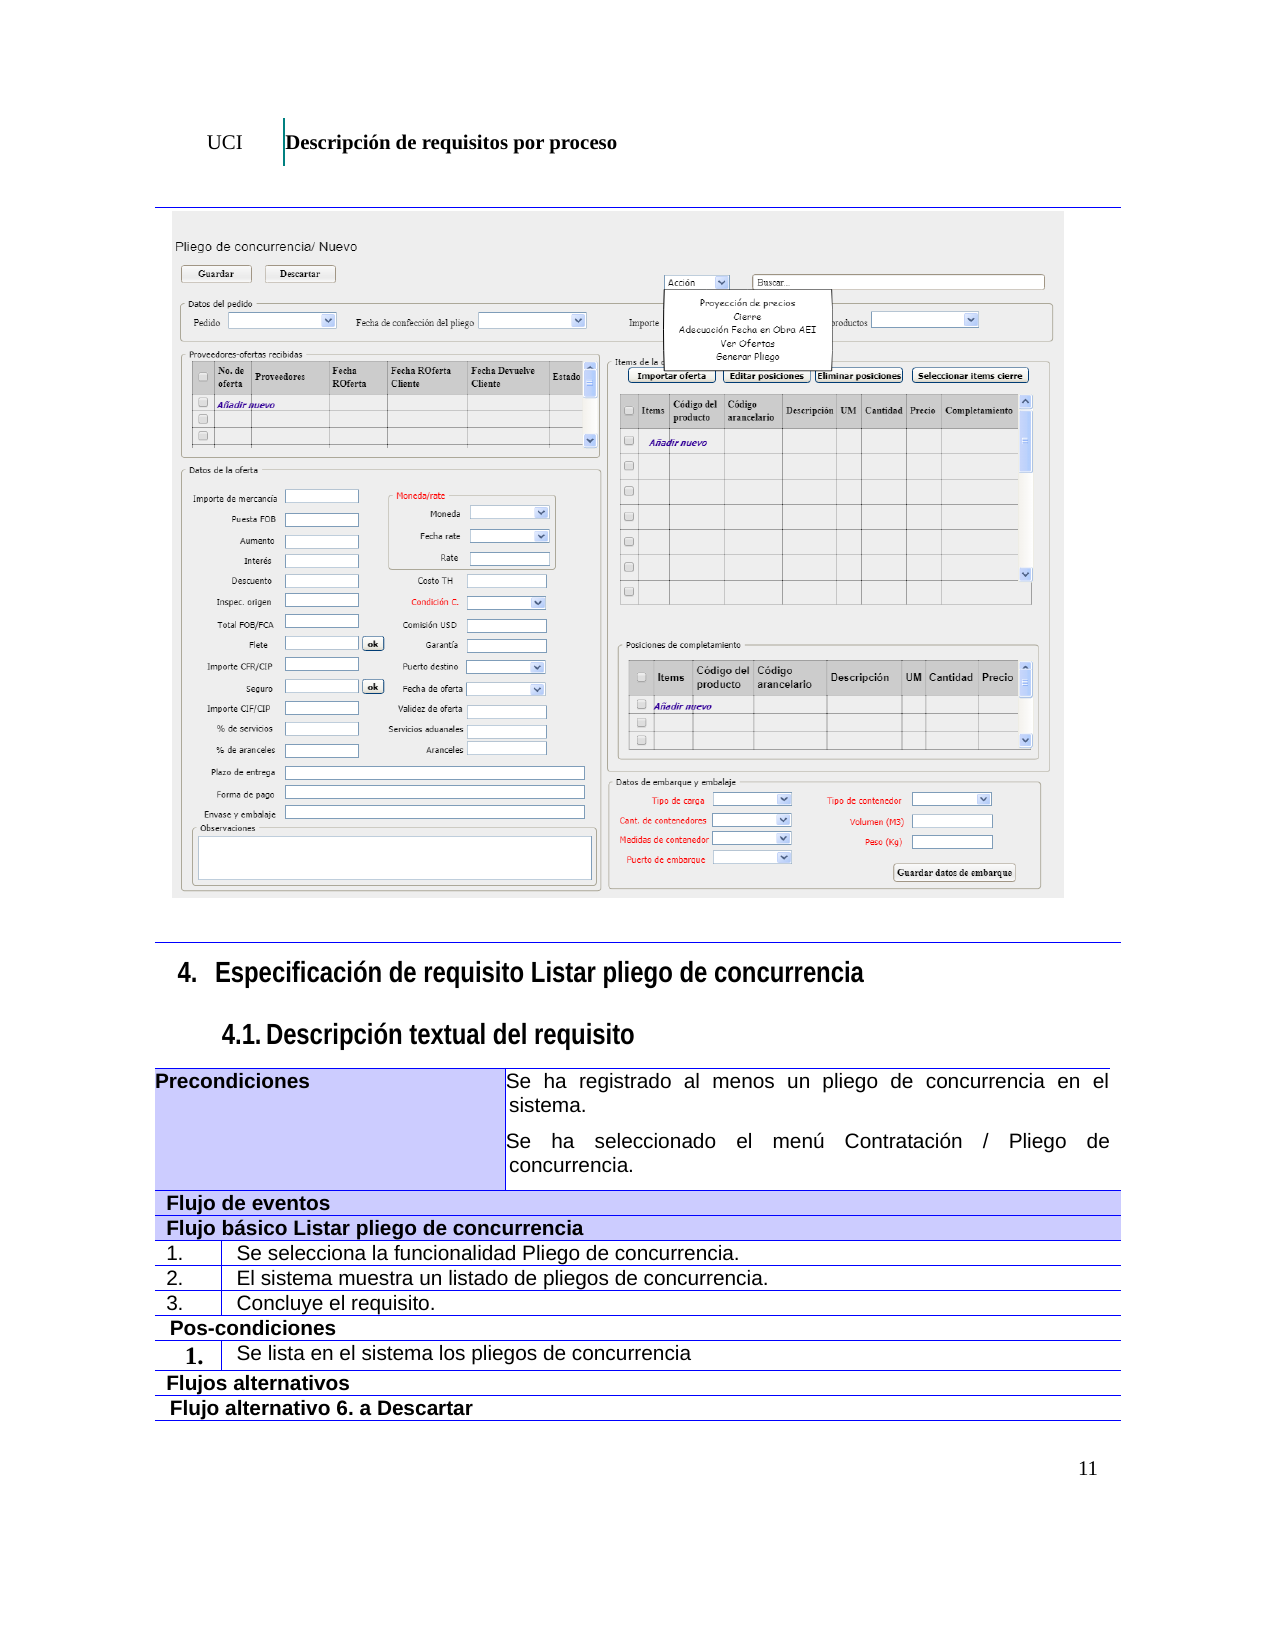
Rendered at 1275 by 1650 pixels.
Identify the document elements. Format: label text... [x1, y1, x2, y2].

table_cell El sistema muestra un listado de pliegos de concurrencia. [222, 1266, 1121, 1290]
table_header Precondiciones [155, 1069, 505, 1190]
table_cell [155, 1291, 221, 1315]
table_cell Flujo de eventos [155, 1191, 1121, 1215]
list Especificación de requisito Listar pliego de concurrencia [177, 955, 1098, 988]
table_cell [155, 1241, 221, 1265]
table_cell Pos-condiciones [155, 1316, 1121, 1340]
table_header [1110, 1068, 1121, 1190]
table_cell Concluye el requisito. [222, 1291, 1121, 1315]
table_cell Flujos alternativos [155, 1371, 1121, 1394]
list Descripción textual del requisito [222, 1017, 1098, 1051]
table_cell Flujo básico Listar pliego de concurrencia [155, 1216, 1121, 1240]
table_header Se ha registrado al menos un pliego de concurrencia en el sistema. Se ha seleccionado el menú Contratación / Pliego de concurrencia. [506, 1069, 1110, 1190]
table_cell [155, 1266, 221, 1290]
table_cell 1. [155, 1341, 221, 1369]
table_cell Se selecciona la funcionalidad Pliego de concurrencia. [222, 1241, 1121, 1265]
table_cell [155, 208, 1121, 942]
table_cell Flujo alternativo 6. a Descartar [155, 1396, 1121, 1419]
table_cell Se lista en el sistema los pliegos de concurrencia [222, 1341, 1121, 1369]
